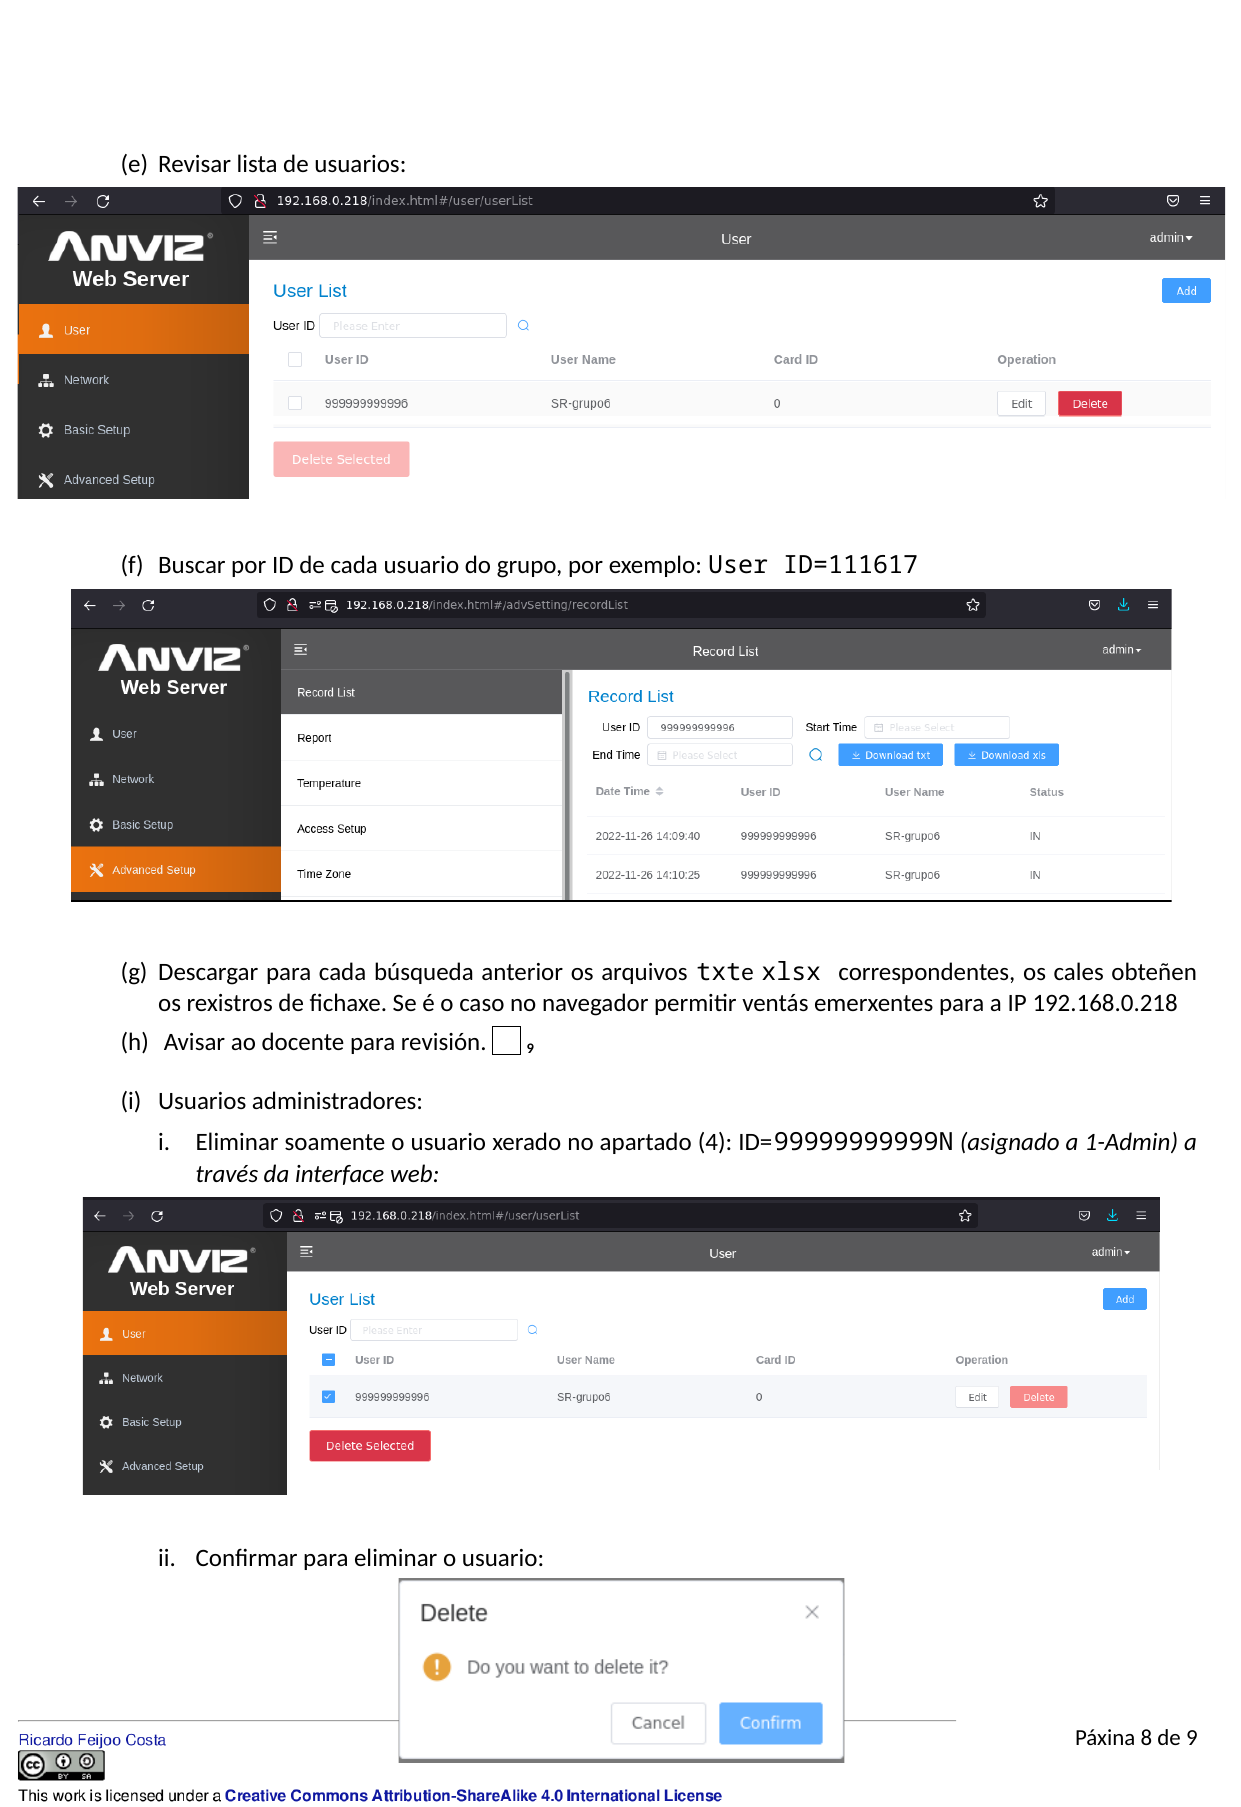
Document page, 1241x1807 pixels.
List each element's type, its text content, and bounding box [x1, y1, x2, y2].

picture [71, 589, 1172, 902]
picture [82, 1197, 1160, 1495]
picture [8, 1578, 957, 1806]
list Eliminar soamente o usuario xerado no apartado (4): ID=99999999999N (asignado a 1-Admin) a través da interface web: [158, 1124, 1197, 1189]
picture [17, 187, 1225, 499]
list Confirmar para eliminar o usuario: [158, 1542, 1197, 1573]
list Usuarios administradores: [120, 1085, 1197, 1115]
list Buscar por ID de cada usuario do grupo, por exemplo: User ID=111617 [120, 546, 1197, 580]
list Descargar para cada búsqueda anterior os arquivos txte xlsx correspondentes, os cales obteñen os rexistros de fichaxe. Se é o caso no navegador permitir ventás emerxentes para a IP 192.168.0.218 [120, 953, 1197, 1018]
list Avisar ao docente para revisión. 9 [120, 1027, 1197, 1057]
list Revisar lista de usuarios: [120, 148, 1197, 178]
